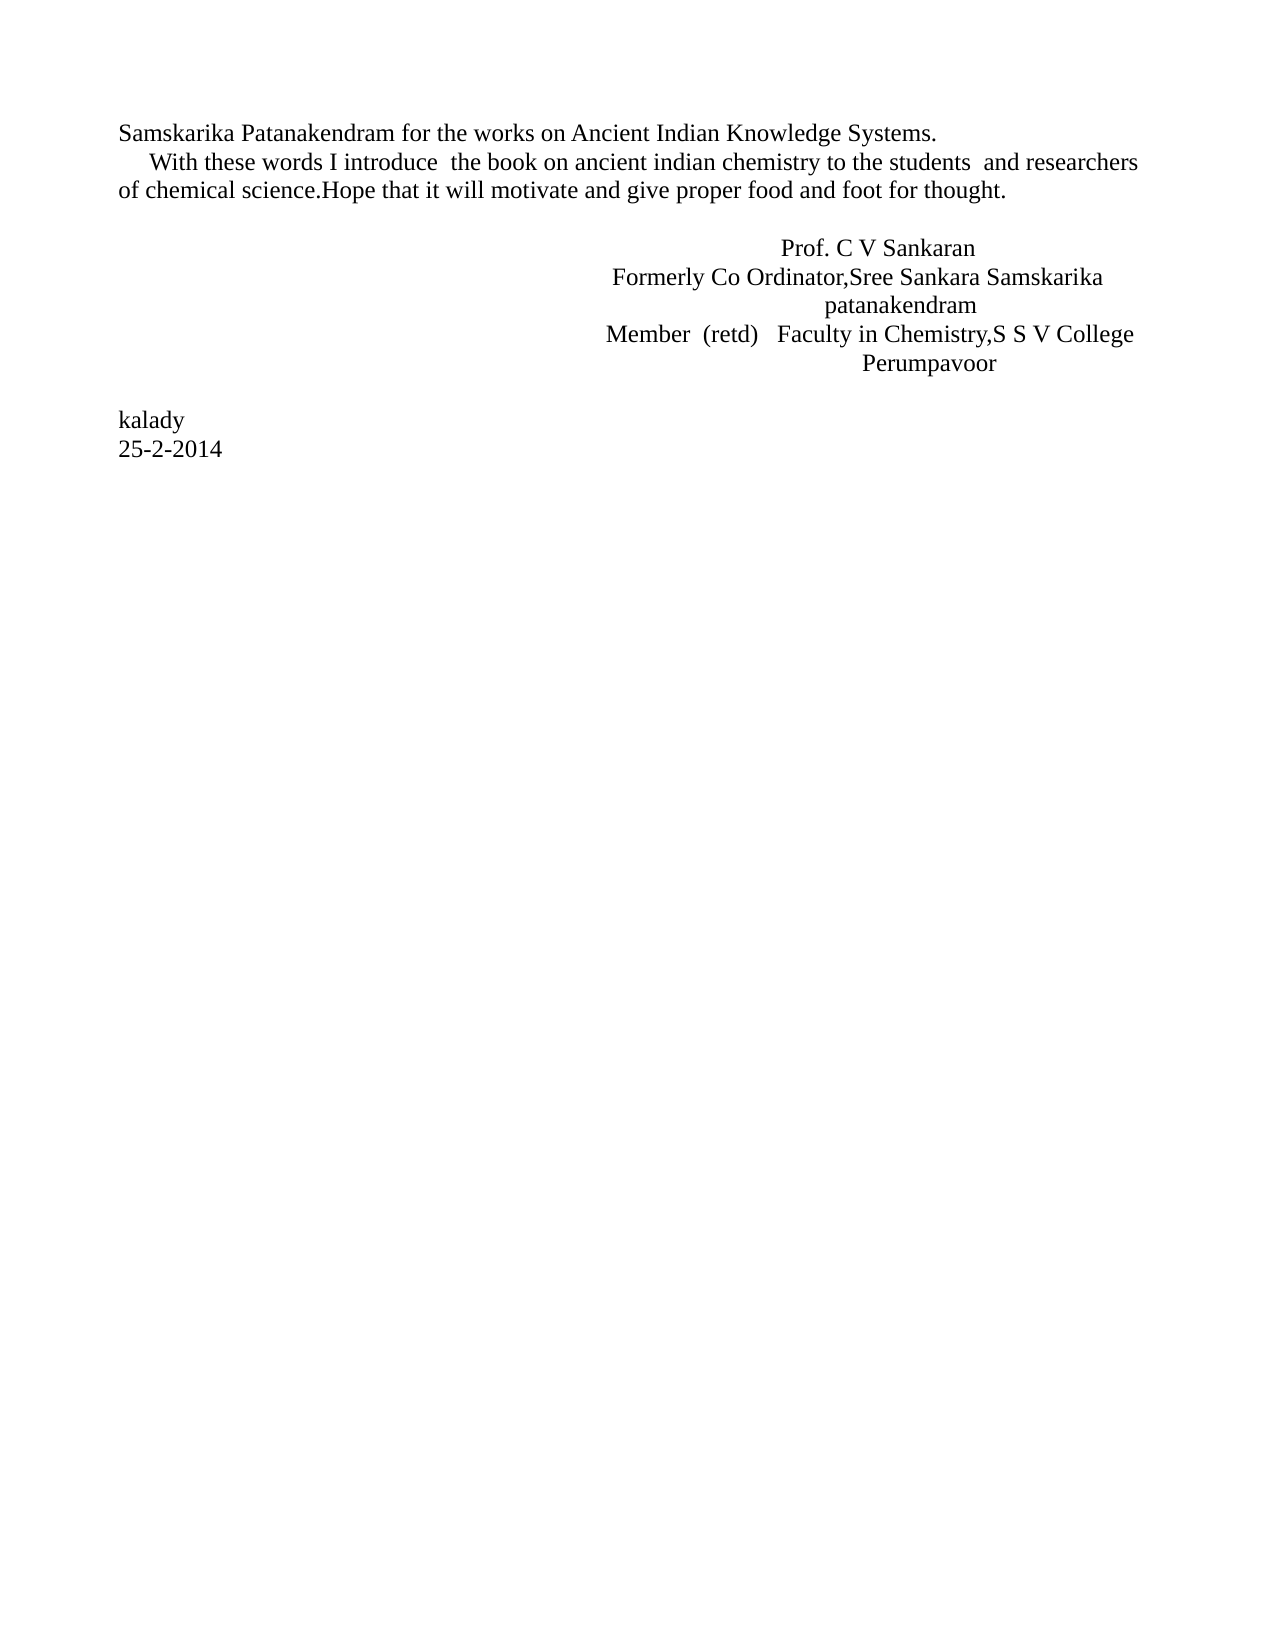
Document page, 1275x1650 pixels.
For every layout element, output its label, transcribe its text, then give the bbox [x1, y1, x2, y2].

text 25-2-2014 [118, 434, 1157, 463]
text With these words I introduce the book on ancient indian chemistry to the students and researchers of chemical science.Hope that it will motivate and give proper food and foot for thought. [118, 147, 1157, 204]
text Member (retd) Faculty in Chemistry,S S V College [118, 319, 1157, 348]
text kalady [118, 406, 1157, 434]
text Perumpavoor [118, 348, 1157, 377]
text Samskarika Patanakendram for the works on Ancient Indian Knowledge Systems. [118, 118, 1157, 147]
text Prof. C V Sankaran [118, 233, 1157, 262]
text Formerly Co Ordinator,Sree Sankara Samskarika [118, 262, 1157, 291]
text patanakendram [118, 291, 1157, 319]
